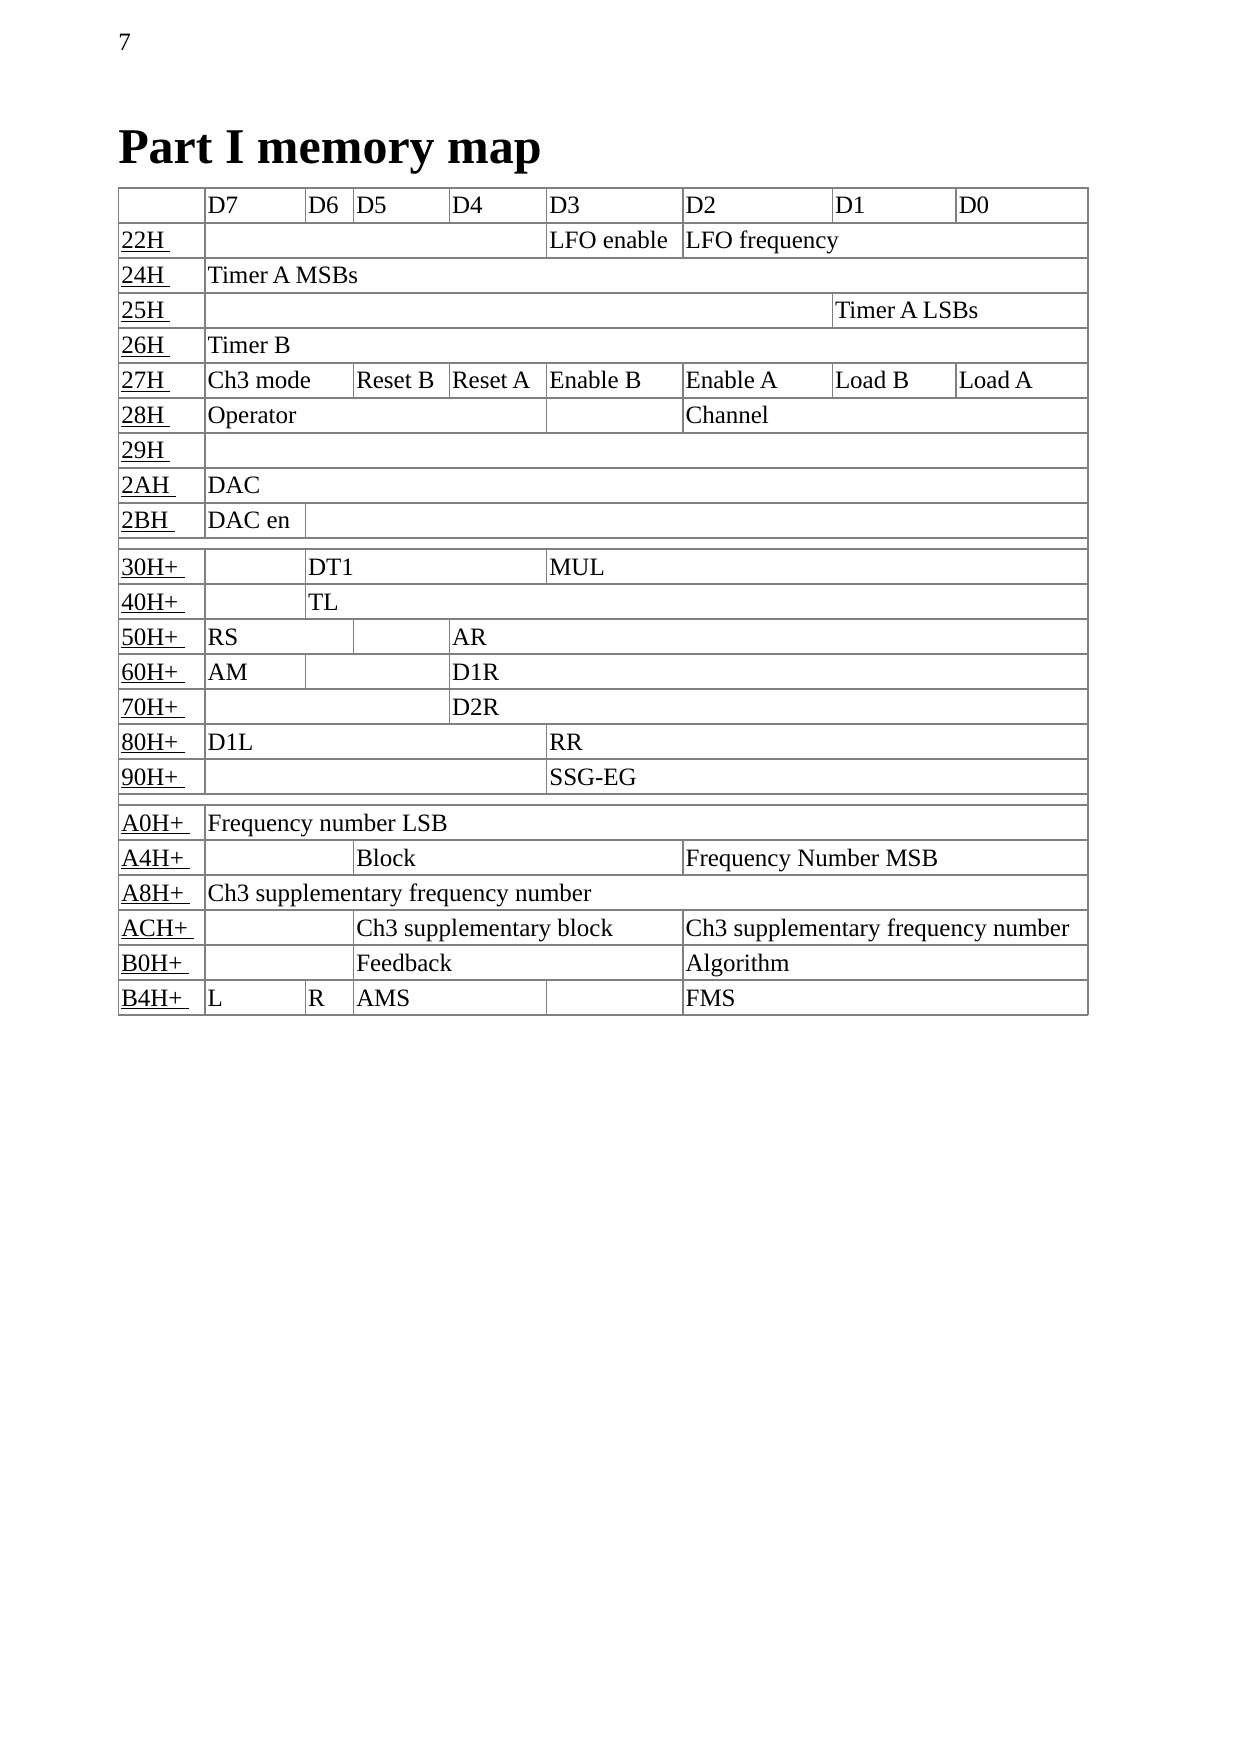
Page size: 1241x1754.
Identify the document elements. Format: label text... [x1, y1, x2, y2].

table_cell RS [206, 620, 353, 653]
table_header [119, 189, 204, 222]
table_cell ACH+ [119, 911, 204, 944]
table_cell 2AH [119, 469, 204, 502]
table_cell Channel [684, 399, 1087, 432]
subtitle Part I memory map [118, 117, 1122, 175]
table_cell B0H+ [119, 946, 204, 979]
table_cell B4H+ [119, 981, 204, 1014]
table_cell Timer A LSBs [833, 294, 1087, 327]
table_cell AR [450, 620, 1087, 653]
table_cell RR [547, 725, 1087, 758]
table_cell 2BH [119, 504, 204, 537]
table_cell 40H+ [119, 585, 204, 618]
table_header D6 [306, 189, 353, 222]
table_cell 26H [119, 329, 204, 362]
table_cell 28H [119, 399, 204, 432]
table_cell Load B [833, 364, 955, 397]
table_cell A8H+ [119, 876, 204, 909]
table_cell 24H [119, 259, 204, 292]
table_cell FMS [684, 981, 1087, 1014]
table_cell MUL [547, 550, 1087, 583]
table_cell A4H+ [119, 841, 204, 874]
table_cell LFO enable [547, 224, 682, 257]
table_cell [354, 620, 449, 653]
table_header D5 [354, 189, 449, 222]
table_cell [206, 946, 353, 979]
table_cell [547, 399, 682, 432]
table_cell Operator [206, 399, 546, 432]
table_cell D1R [450, 655, 1087, 688]
table_cell SSG-EG [547, 760, 1087, 793]
table_header D3 [547, 189, 682, 222]
table_cell [119, 795, 1087, 804]
table_header D4 [450, 189, 546, 222]
table_cell DAC en [206, 504, 305, 537]
table_cell AM [206, 655, 305, 688]
table_cell [206, 760, 546, 793]
table_cell D1L [206, 725, 546, 758]
table_cell L [206, 981, 305, 1014]
table_cell 80H+ [119, 725, 204, 758]
table_cell Frequency Number MSB [684, 841, 1087, 874]
table_cell 27H [119, 364, 204, 397]
table_cell [306, 504, 1087, 537]
table_cell [206, 434, 1087, 467]
table_cell [547, 981, 682, 1014]
table_cell Feedback [354, 946, 682, 979]
table_cell Reset A [450, 364, 546, 397]
table_cell DAC [206, 469, 1087, 502]
table_cell [119, 539, 1087, 548]
table_cell 22H [119, 224, 204, 257]
table_cell Reset B [354, 364, 449, 397]
table_header D1 [833, 189, 955, 222]
table_cell Block [354, 841, 682, 874]
table_cell 70H+ [119, 690, 204, 723]
table_cell Algorithm [684, 946, 1087, 979]
table_cell TL [306, 585, 1087, 618]
table_cell Ch3 supplementary frequency number [684, 911, 1087, 944]
table_cell [306, 655, 449, 688]
table_header D7 [206, 189, 305, 222]
table_cell [206, 841, 353, 874]
table_cell Ch3 supplementary block [354, 911, 682, 944]
table_cell 30H+ [119, 550, 204, 583]
table_cell Frequency number LSB [206, 806, 1087, 839]
table_header D0 [957, 189, 1087, 222]
table_cell LFO frequency [684, 224, 1087, 257]
table_cell Timer A MSBs [206, 259, 1087, 292]
table_cell Load A [957, 364, 1087, 397]
table_cell Timer B [206, 329, 1087, 362]
table_cell AMS [354, 981, 546, 1014]
table_cell A0H+ [119, 806, 204, 839]
table_cell D2R [450, 690, 1087, 723]
table_cell R [306, 981, 353, 1014]
table_cell 60H+ [119, 655, 204, 688]
table_cell 29H [119, 434, 204, 467]
table_cell Enable B [547, 364, 682, 397]
table_cell Enable A [684, 364, 832, 397]
table_cell 90H+ [119, 760, 204, 793]
table_cell [206, 294, 832, 327]
table_cell [206, 224, 546, 257]
table_cell [206, 690, 449, 723]
table_header D2 [684, 189, 832, 222]
table_cell 25H [119, 294, 204, 327]
table_cell 50H+ [119, 620, 204, 653]
table_cell Ch3 mode [206, 364, 353, 397]
table_cell [206, 911, 353, 944]
table_cell DT1 [306, 550, 546, 583]
table_cell [206, 550, 305, 583]
table_cell Ch3 supplementary frequency number [206, 876, 1087, 909]
table_cell [206, 585, 305, 618]
